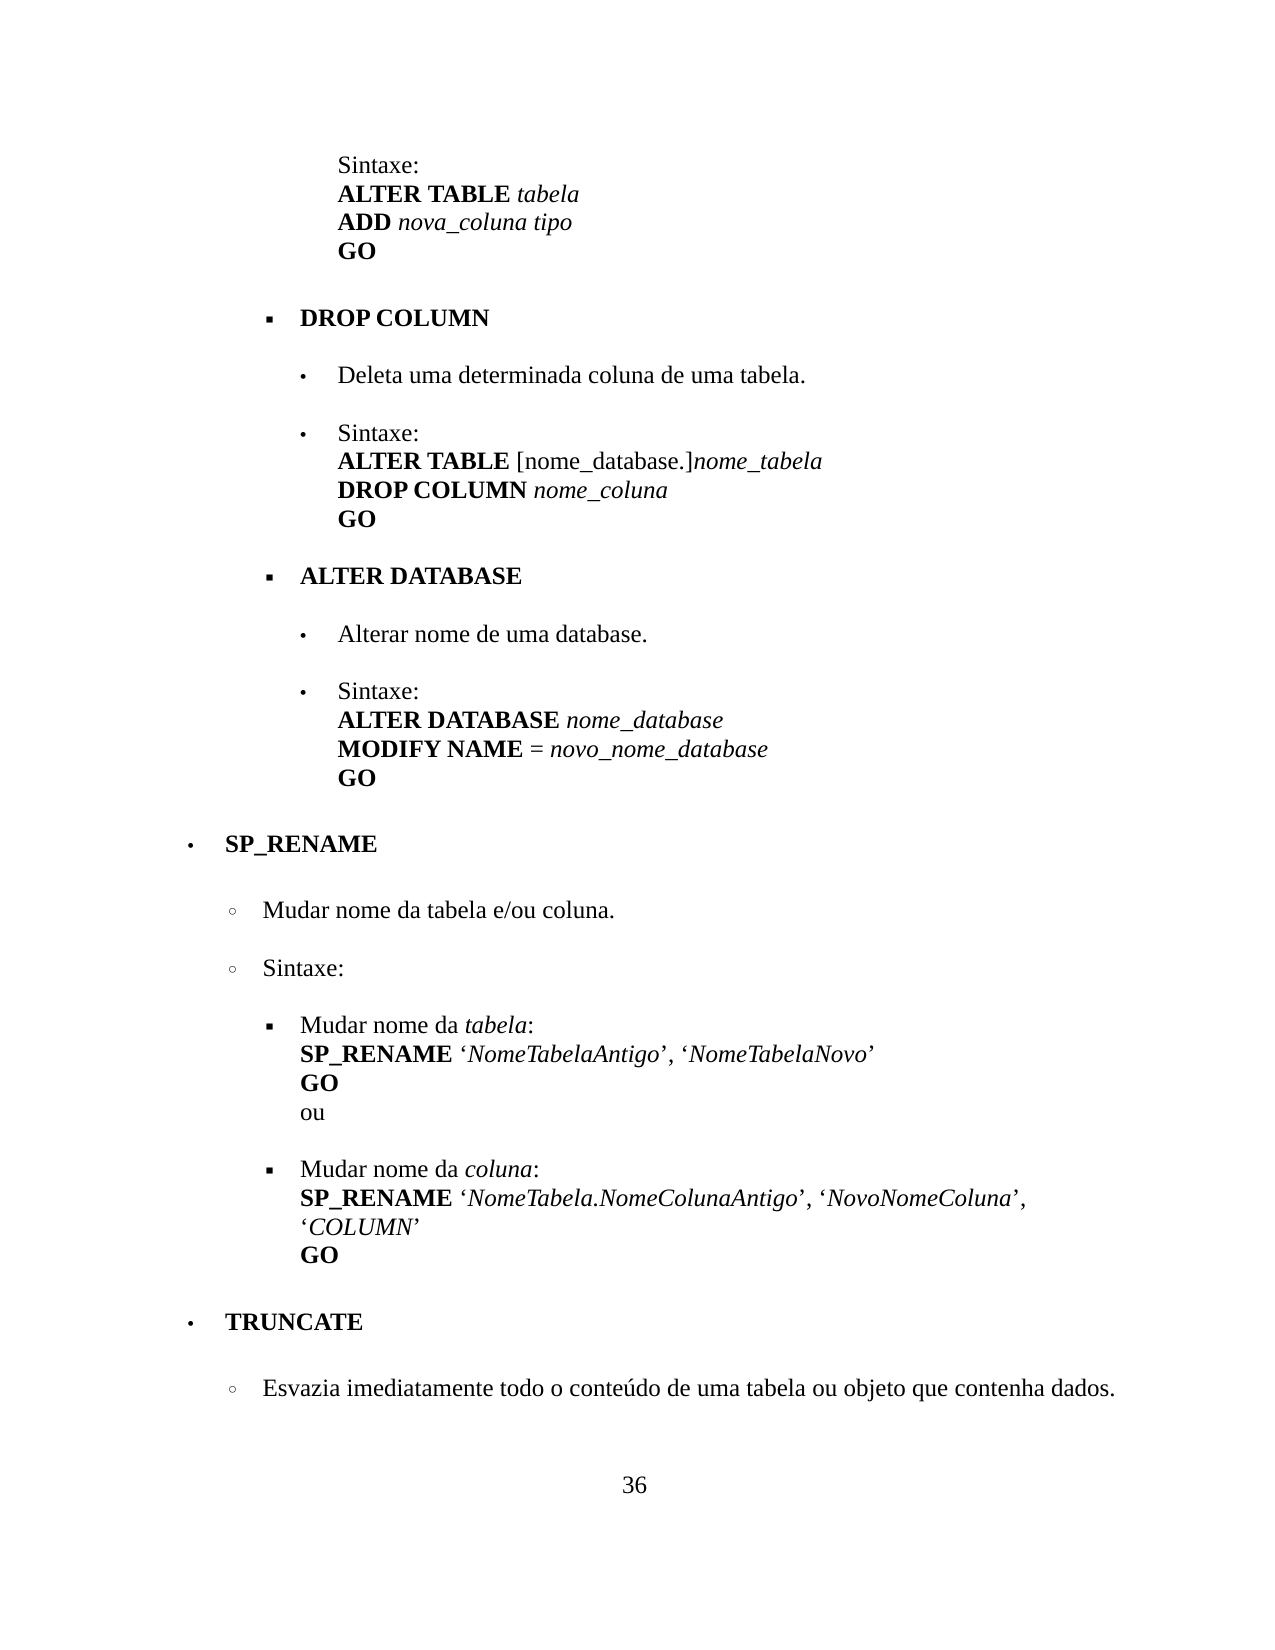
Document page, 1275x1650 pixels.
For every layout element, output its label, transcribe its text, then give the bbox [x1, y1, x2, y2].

list Sintaxe: [225, 953, 1125, 1011]
list Alterar nome de uma database. [300, 619, 1125, 676]
list Sintaxe: ALTER TABLE tabela ADD nova_coluna tipo GO [300, 150, 1125, 294]
list TRUNCATE [187, 1307, 1125, 1364]
list Mudar nome da tabela: SP_RENAME ‘NomeTabelaAntigo’, ‘NomeTabelaNovo’ GO ou [262, 1011, 1125, 1154]
list Mudar nome da tabela e/ou coluna. [225, 896, 1125, 953]
list Esvazia imediatamente todo o conteúdo de uma tabela ou objeto que contenha dados. [225, 1373, 1125, 1431]
list Deleta uma determinada coluna de uma tabela. [300, 360, 1125, 418]
list Mudar nome da coluna: SP_RENAME ‘NomeTabela.NomeColunaAntigo’, ‘NovoNomeColuna’, ‘COLUMN’ GO [262, 1154, 1125, 1298]
list Sintaxe: ALTER TABLE [nome_database.]nome_tabela DROP COLUMN nome_coluna GO [300, 418, 1125, 561]
list Sintaxe: ALTER DATABASE nome_database MODIFY NAME = novo_nome_database GO [300, 676, 1125, 820]
list ALTER DATABASE [262, 561, 1125, 619]
list DROP COLUMN [262, 303, 1125, 360]
list SP_RENAME [187, 829, 1125, 887]
